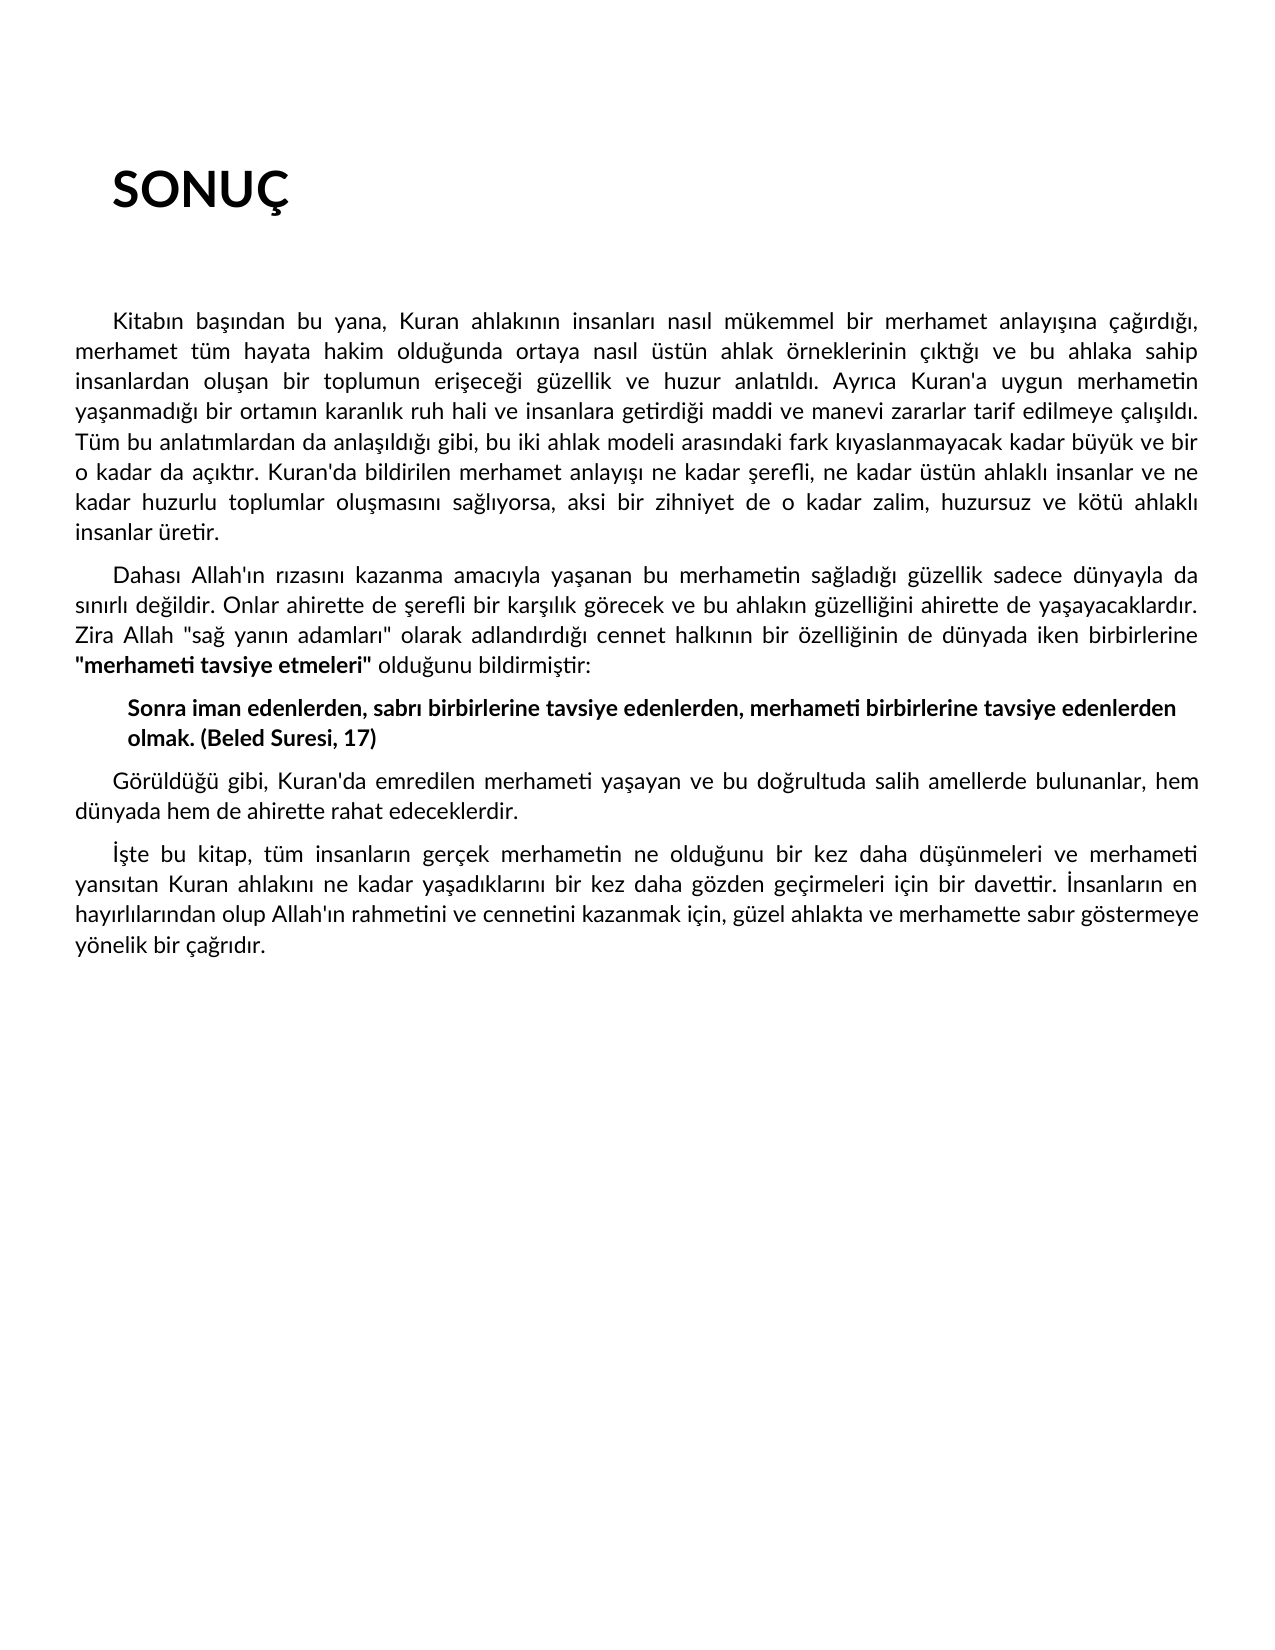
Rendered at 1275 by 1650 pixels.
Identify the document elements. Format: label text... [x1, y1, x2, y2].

text Görüldüğü gibi, Kuran'da emredilen merhameti yaşayan ve bu doğrultuda salih amellerde bulunanlar, hem dünyada hem de ahirette rahat edeceklerdir. [75, 767, 1200, 825]
text Kitabın başından bu yana, Kuran ahlakının insanları nasıl mükemmel bir merhamet anlayışına çağırdığı, merhamet tüm hayata hakim olduğunda ortaya nasıl üstün ahlak örneklerinin çıktığı ve bu ahlaka sahip insanlardan oluşan bir toplumun erişeceği güzellik ve huzur anlatıldı. Ayrıca Kuran'a uygun merhametin yaşanmadığı bir ortamın karanlık ruh hali ve insanlara getirdiği maddi ve manevi zararlar tarif edilmeye çalışıldı. Tüm bu anlatımlardan da anlaşıldığı gibi, bu iki ahlak modeli arasındaki fark kıyaslanmayacak kadar büyük ve bir o kadar da açıktır. Kuran'da bildirilen merhamet anlayışı ne kadar şerefli, ne kadar üstün ahlaklı insanlar ve ne kadar huzurlu toplumlar oluşmasını sağlıyorsa, aksi bir zihniyet de o kadar zalim, huzursuz ve kötü ahlaklı insanlar üretir. [75, 307, 1200, 546]
text Dahası Allah'ın rızasını kazanma amacıyla yaşanan bu merhametin sağladığı güzellik sadece dünyayla da sınırlı değildir. Onlar ahirette de şerefli bir karşılık görecek ve bu ahlakın güzelliğini ahirette de yaşayacaklardır. Zira Allah "sağ yanın adamları" olarak adlandırdığı cennet halkının bir özelliğinin de dünyada iken birbirlerine "merhameti tavsiye etmeleri" olduğunu bildirmiştir: [75, 561, 1200, 679]
subtitle SONUÇ [112, 158, 1200, 218]
text İşte bu kitap, tüm insanların gerçek merhametin ne olduğunu bir kez daha düşünmeleri ve merhameti yansıtan Kuran ahlakını ne kadar yaşadıklarını bir kez daha gözden geçirmeleri için bir davettir. İnsanların en hayırlılarından olup Allah'ın rahmetini ve cennetini kazanmak için, güzel ahlakta ve merhamette sabır göstermeye yönelik bir çağrıdır. [75, 840, 1200, 958]
text Sonra iman edenlerden, sabrı birbirlerine tavsiye edenlerden, merhameti birbirlerine tavsiye edenlerden olmak. (Beled Suresi, 17) [127, 694, 1177, 752]
